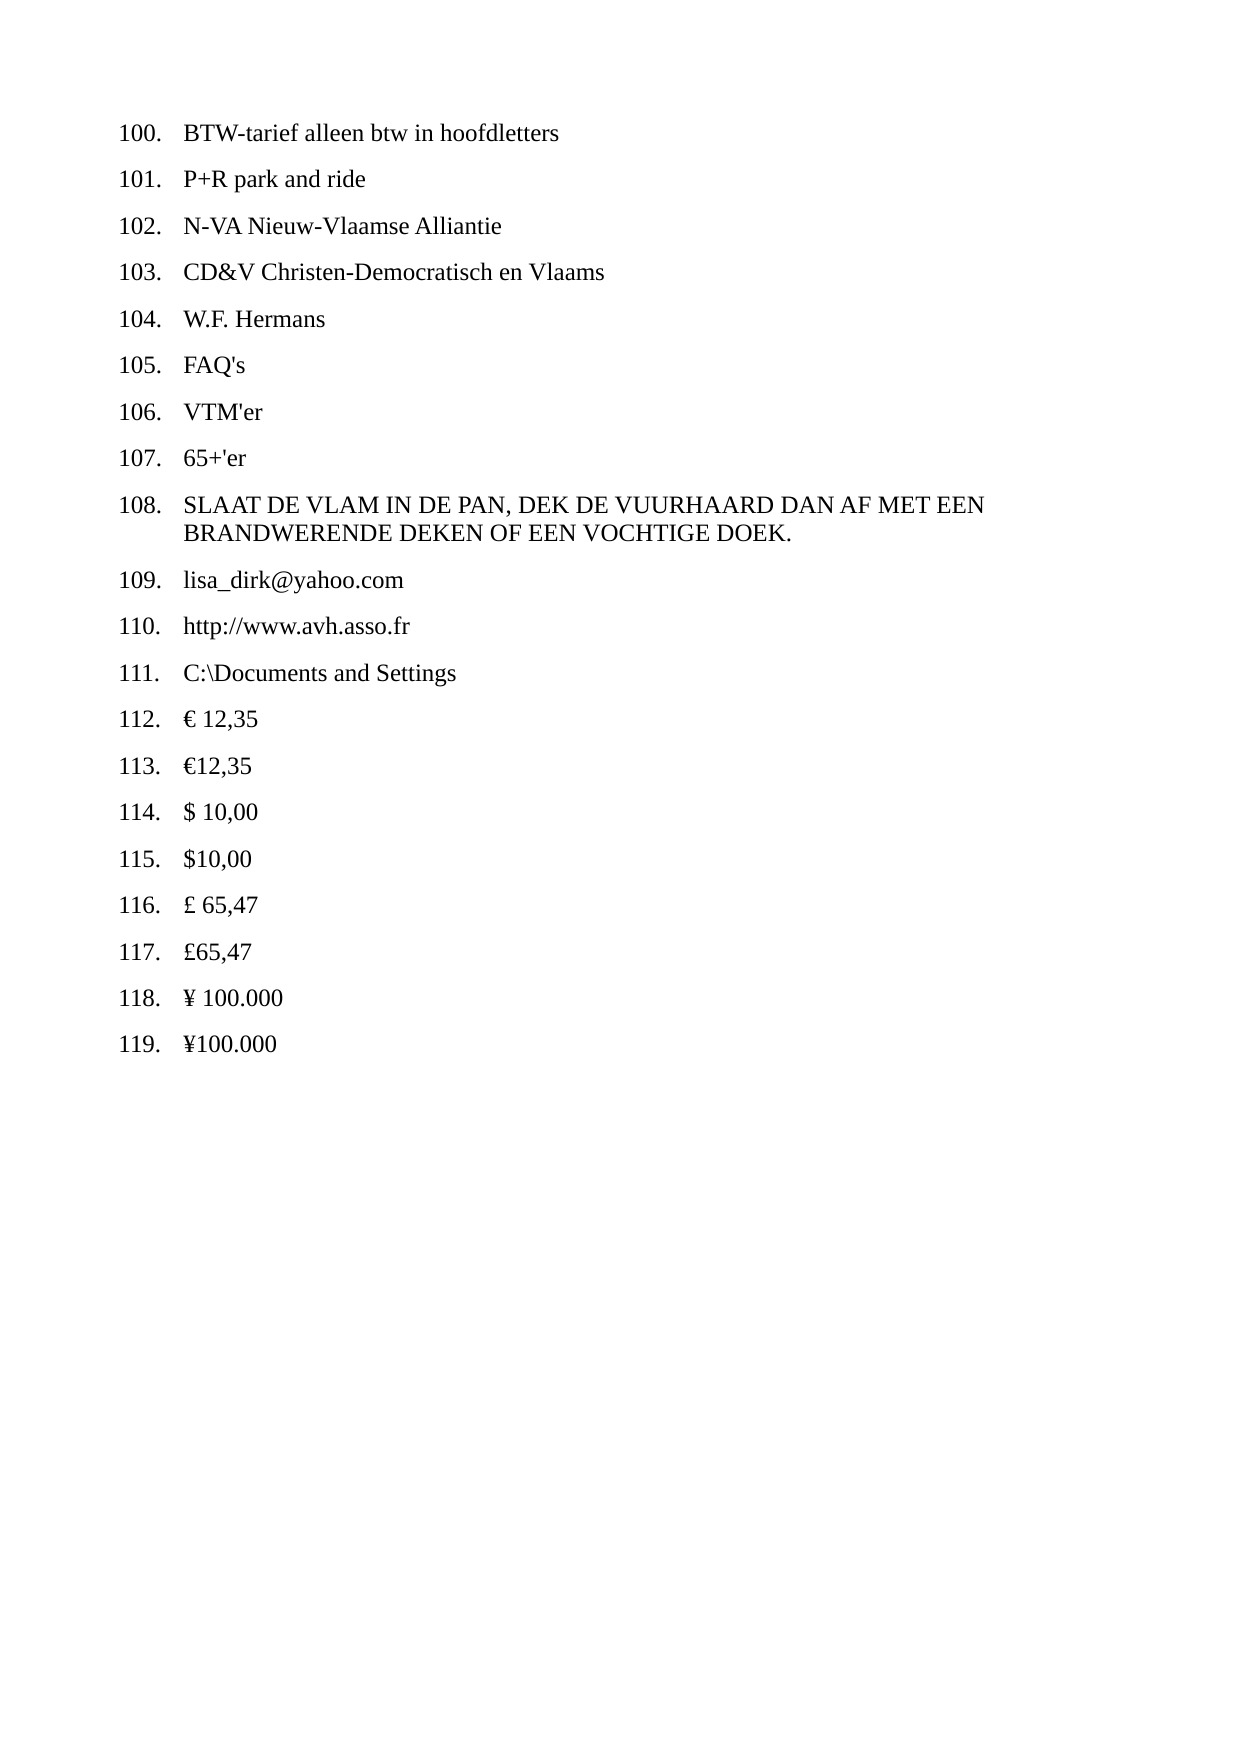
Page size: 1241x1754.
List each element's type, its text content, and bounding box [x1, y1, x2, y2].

list $ 10,00 [118, 797, 1122, 826]
list http://www.avh.asso.fr [118, 611, 1122, 640]
list FAQ's [118, 350, 1122, 379]
list CD&V Christen-Democratisch en Vlaams [118, 257, 1122, 286]
list BTW-tarief alleen btw in hoofdletters [118, 118, 1122, 147]
list € 12,35 [118, 704, 1122, 733]
list W.F. Hermans [118, 304, 1122, 333]
list C:\Documents and Settings [118, 658, 1122, 687]
list VTM'er [118, 397, 1122, 426]
list £ 65,47 [118, 890, 1122, 919]
list ¥ 100.000 [118, 983, 1122, 1012]
list £65,47 [118, 937, 1122, 965]
list 65+'er [118, 443, 1122, 472]
list €12,35 [118, 751, 1122, 779]
list N-VA Nieuw-Vlaamse Alliantie [118, 211, 1122, 240]
list P+R park and ride [118, 164, 1122, 193]
list SLAAT DE VLAM IN DE PAN, DEK DE VUURHAARD DAN AF MET EEN BRANDWERENDE DEKEN OF EEN VOCHTIGE DOEK. [118, 490, 1122, 547]
list lisa_dirk@yahoo.com [118, 565, 1122, 594]
list ¥100.000 [118, 1029, 1122, 1058]
list $10,00 [118, 844, 1122, 872]
